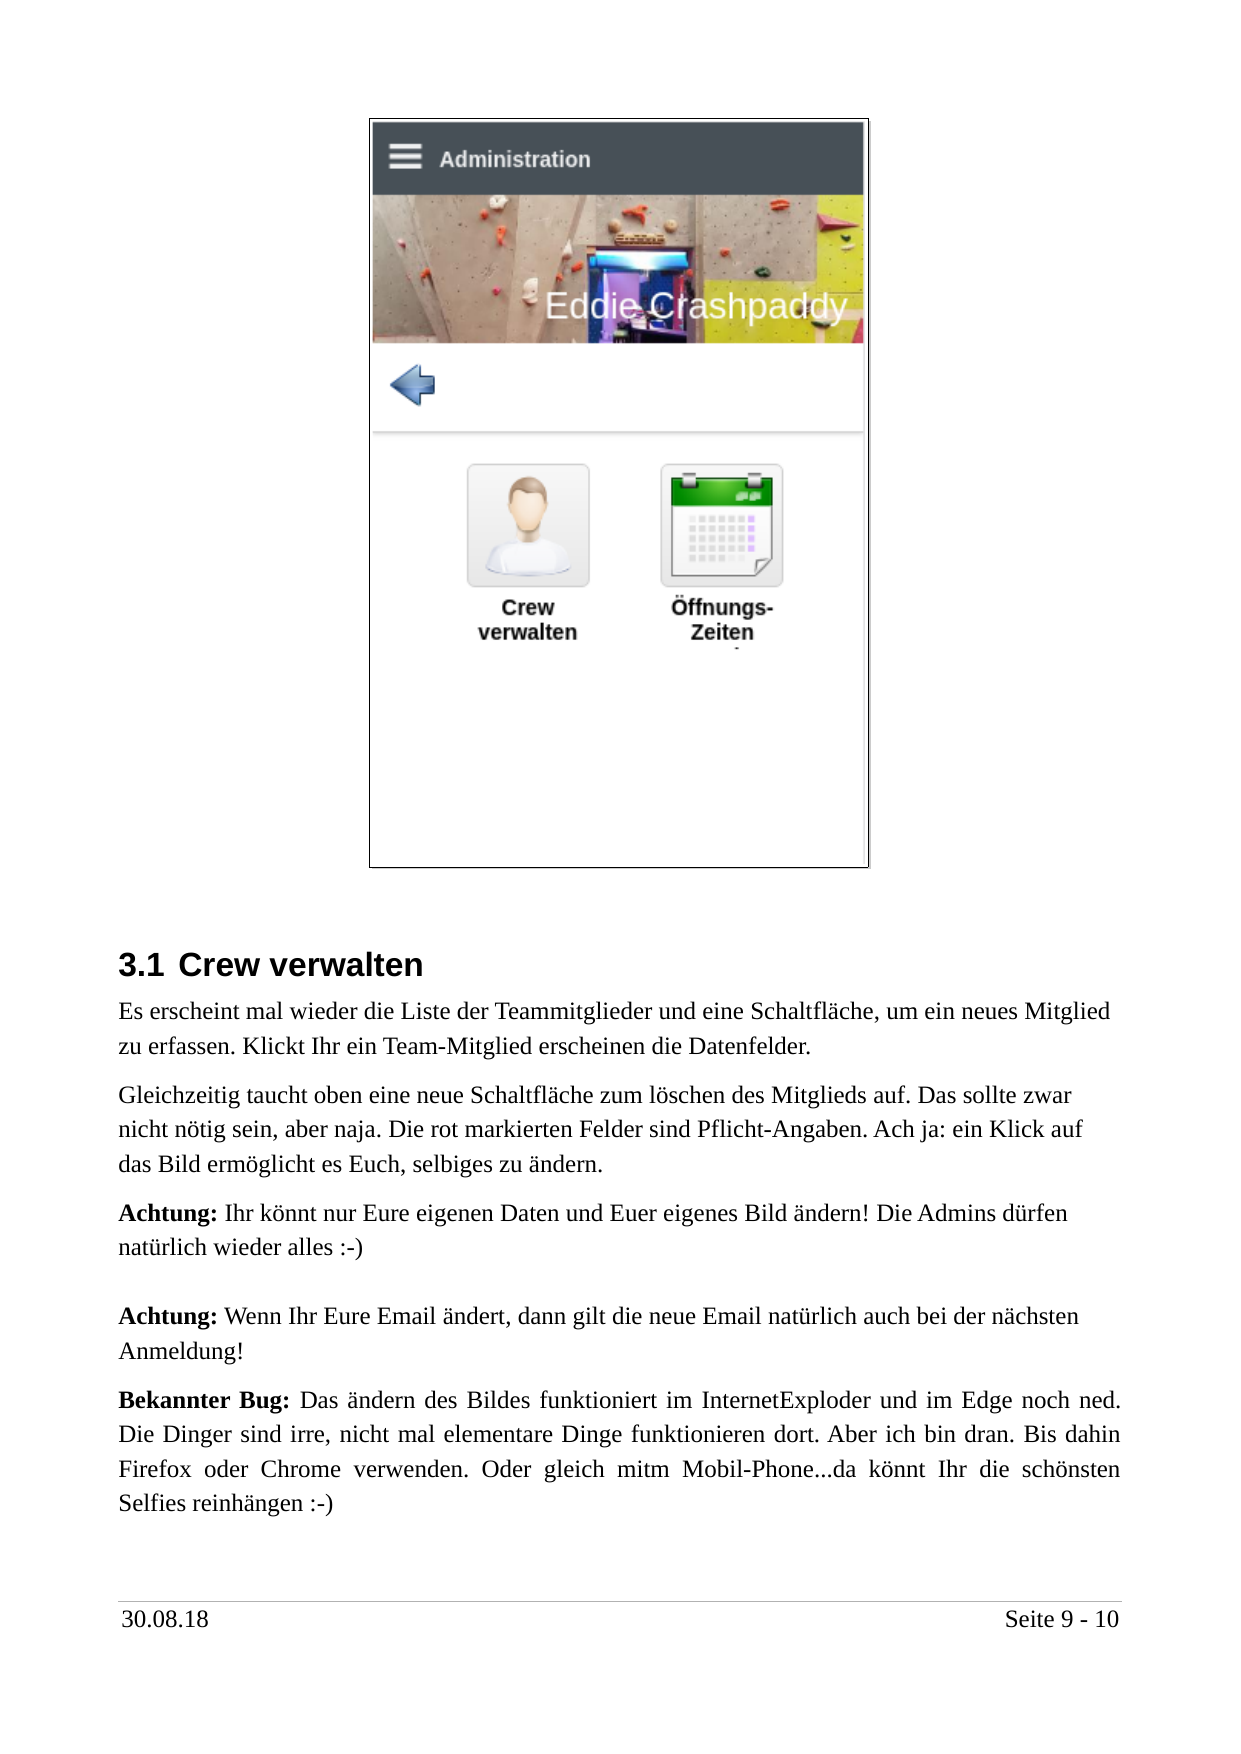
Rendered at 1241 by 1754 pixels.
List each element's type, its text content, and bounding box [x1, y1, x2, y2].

picture [372, 121, 865, 864]
text Bekannter Bug: Das ändern des Bildes funktioniert im InternetExploder und im Edge noch ned. Die Dinger sind irre, nicht mal elementare Dinge funktionieren dort. Aber ich bin dran. Bis dahin Firefox oder Chrome verwenden. Oder gleich mitm Mobil-Phone...da könnt Ihr die schönsten Selfies reinhängen :-) [118, 1385, 1122, 1517]
text Gleichzeitig taucht oben eine neue Schaltfläche zum löschen des Mitglieds auf. Das sollte zwar nicht nötig sein, aber naja. Die rot markierten Felder sind Pflicht-Angaben. Ach ja: ein Klick auf das Bild ermöglicht es Euch, selbiges zu ändern. [118, 1080, 1122, 1178]
text Es erscheint mal wieder die Liste der Teammitglieder und eine Schaltfläche, um ein neues Mitglied zu erfassen. Klickt Ihr ein Team-Mitglied erscheinen die Datenfelder. [118, 996, 1122, 1059]
subtitle Crew verwalten [118, 945, 1122, 984]
text Achtung: Ihr könnt nur Eure eigenen Daten und Euer eigenes Bild ändern! Die Admins dürfen natürlich wieder alles :-) Achtung: Wenn Ihr Eure Email ändert, dann gilt die neue Email natürlich auch bei der nächsten Anmeldung! [118, 1198, 1122, 1364]
